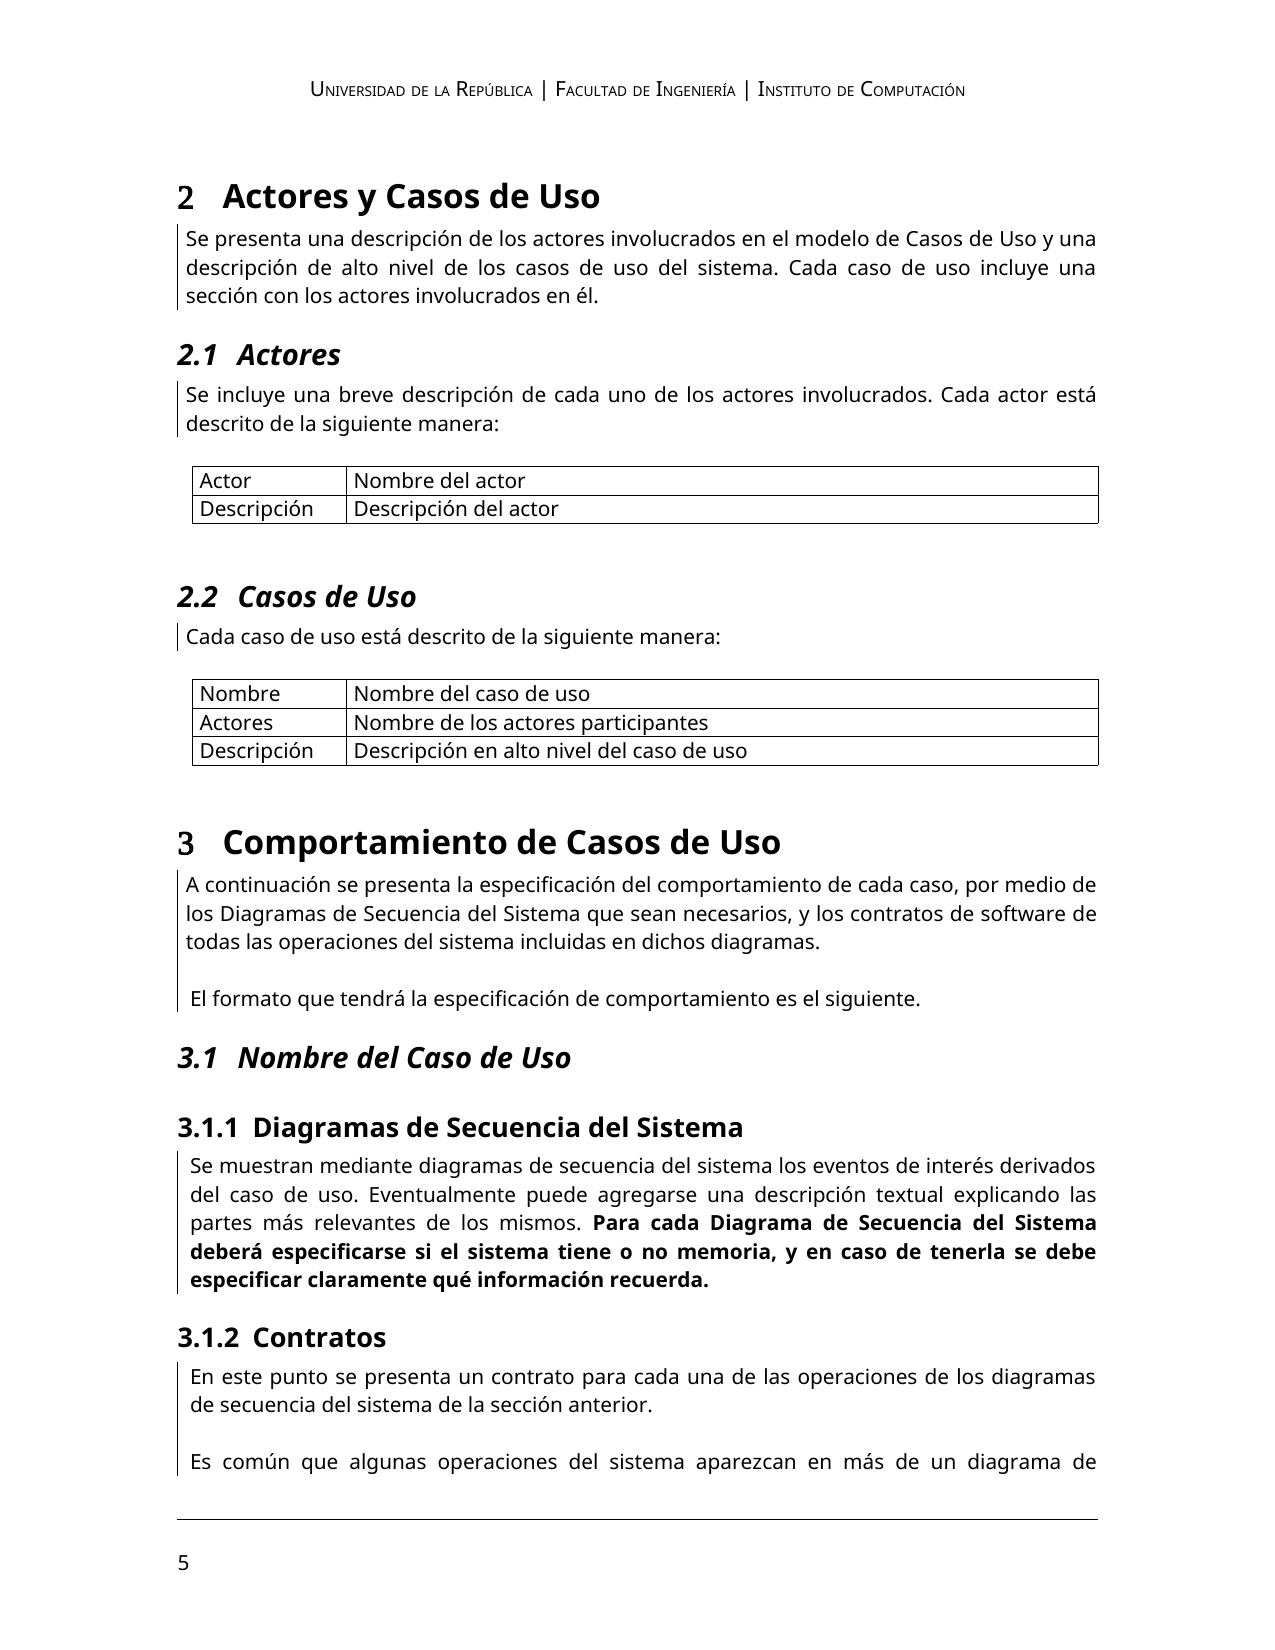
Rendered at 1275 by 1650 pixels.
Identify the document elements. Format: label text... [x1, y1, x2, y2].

subtitle Diagramas de Secuencia del Sistema [177, 1108, 1098, 1145]
subtitle Comportamiento de Casos de Uso [177, 818, 1098, 864]
text Es común que algunas operaciones del sistema aparezcan en más de un diagrama de [178, 1447, 1098, 1476]
table_cell Descripción [193, 496, 346, 523]
table_header Nombre [193, 680, 346, 708]
text El formato que tendrá la especificación de comportamiento es el siguiente. [178, 984, 1098, 1012]
subtitle Actores y Casos de Uso [177, 173, 1098, 218]
subtitle Casos de Uso [177, 577, 1098, 616]
table_header Nombre del actor [347, 467, 1098, 494]
table_header Nombre del caso de uso [347, 680, 1098, 708]
text Se muestran mediante diagramas de secuencia del sistema los eventos de interés derivados del caso de uso. Eventualmente puede agregarse una descripción textual explicando las partes más relevantes de los mismos. Para cada Diagrama de Secuencia del Sistema deberá especificarse si el sistema tiene o no memoria, y en caso de tenerla se debe especificar claramente qué información recuerda. [178, 1151, 1098, 1294]
subtitle Contratos [177, 1319, 1098, 1356]
subtitle Actores [177, 335, 1098, 374]
subtitle Nombre del Caso de Uso [177, 1037, 1098, 1077]
table_cell Descripción [193, 737, 346, 765]
table_cell Descripción del actor [347, 496, 1098, 523]
text Se incluye una breve descripción de cada uno de los actores involucrados. Cada actor está descrito de la siguiente manera: [178, 381, 1098, 437]
text En este punto se presenta un contrato para cada una de las operaciones de los diagramas de secuencia del sistema de la sección anterior. [178, 1362, 1098, 1419]
text A continuación se presenta la especificación del comportamiento de cada caso, por medio de los Diagramas de Secuencia del Sistema que sean necesarios, y los contratos de software de todas las operaciones del sistema incluidas en dichos diagramas. [178, 870, 1098, 956]
table_header Actor [193, 467, 346, 494]
text Cada caso de uso está descrito de la siguiente manera: [177, 622, 1098, 651]
table_cell Nombre de los actores participantes [347, 709, 1098, 736]
text Se presenta una descripción de los actores involucrados en el modelo de Casos de Uso y una descripción de alto nivel de los casos de uso del sistema. Cada caso de uso incluye una sección con los actores involucrados en él. [178, 224, 1098, 310]
table_cell Descripción en alto nivel del caso de uso [347, 737, 1098, 765]
table_cell Actores [193, 709, 346, 736]
